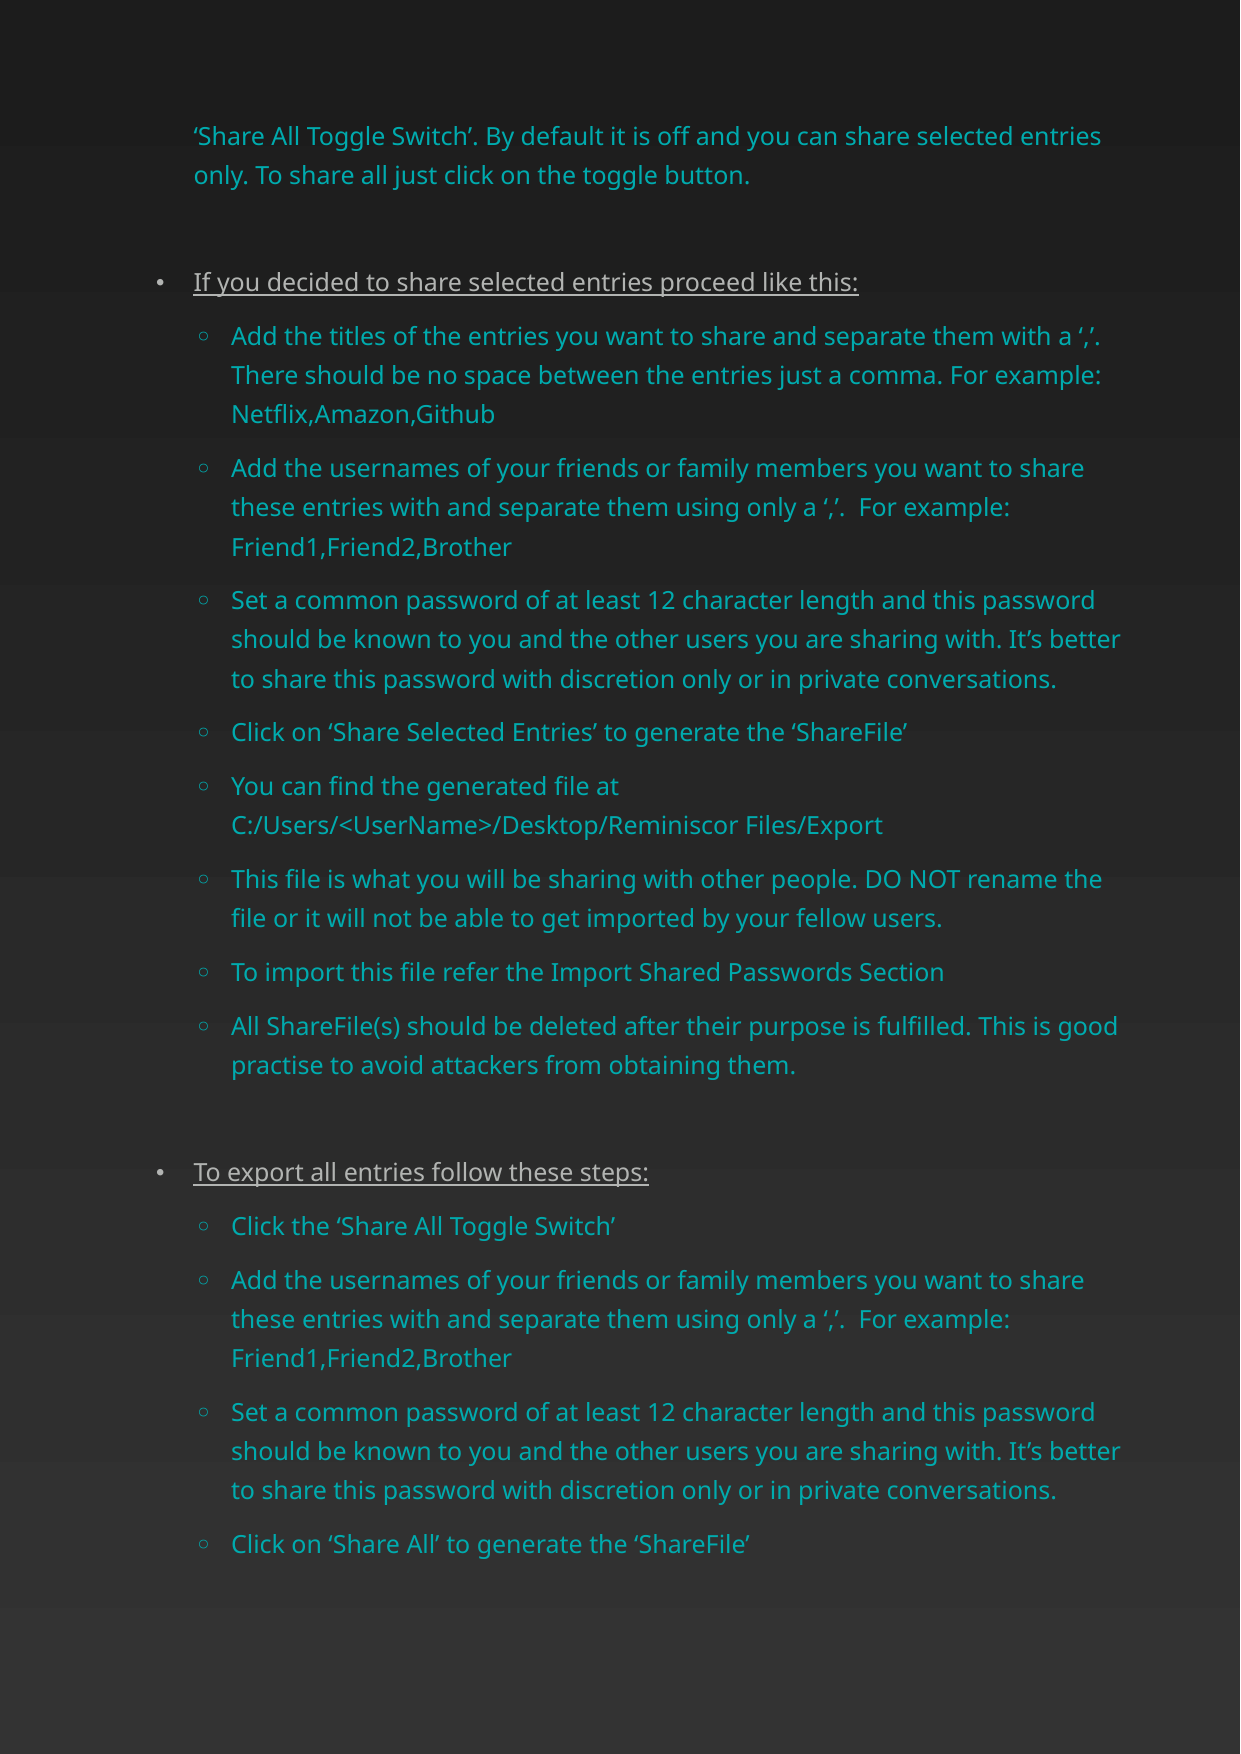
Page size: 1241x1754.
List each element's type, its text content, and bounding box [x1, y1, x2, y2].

list Click on ‘Share All’ to generate the ‘ShareFile’ [193, 1527, 1122, 1561]
list Click the ‘Share All Toggle Switch’ [193, 1209, 1122, 1243]
list Click on ‘Share Selected Entries’ to generate the ‘ShareFile’ [193, 715, 1122, 749]
list To import this file refer the Import Shared Passwords Section [193, 954, 1122, 989]
list Set a common password of at least 12 character length and this password should be known to you and the other users you are sharing with. It’s better to share this password with discretion only or in private conversations. [193, 583, 1122, 695]
list Add the titles of the entries you want to share and separate them with a ‘,’. There should be no space between the entries just a comma. For example: Netflix,Amazon,Github [193, 319, 1122, 431]
list If you decided to share selected entries proceed like this: [156, 265, 1122, 299]
list Set a common password of at least 12 character length and this password should be known to you and the other users you are sharing with. It’s better to share this password with discretion only or in private conversations. [193, 1394, 1122, 1507]
list ‘Share All Toggle Switch’. By default it is off and you can share selected entries only. To share all just click on the toggle button. [156, 118, 1122, 192]
list This file is what you will be sharing with other people. DO NOT rename the file or it will not be able to get imported by your fellow users. [193, 862, 1122, 935]
list Add the usernames of your friends or family members you want to share these entries with and separate them using only a ‘,’. For example: Friend1,Friend2,Brother [193, 451, 1122, 563]
list Add the usernames of your friends or family members you want to share these entries with and separate them using only a ‘,’. For example: Friend1,Friend2,Brother [193, 1262, 1122, 1375]
list All ShareFile(s) should be deleted after their purpose is fulfilled. This is good practise to avoid attackers from obtaining them. [193, 1008, 1122, 1082]
list To export all entries follow these steps: [156, 1155, 1122, 1189]
list You can find the generated file at C:/Users/<UserName>/Desktop/Reminiscor Files/Export [193, 769, 1122, 842]
